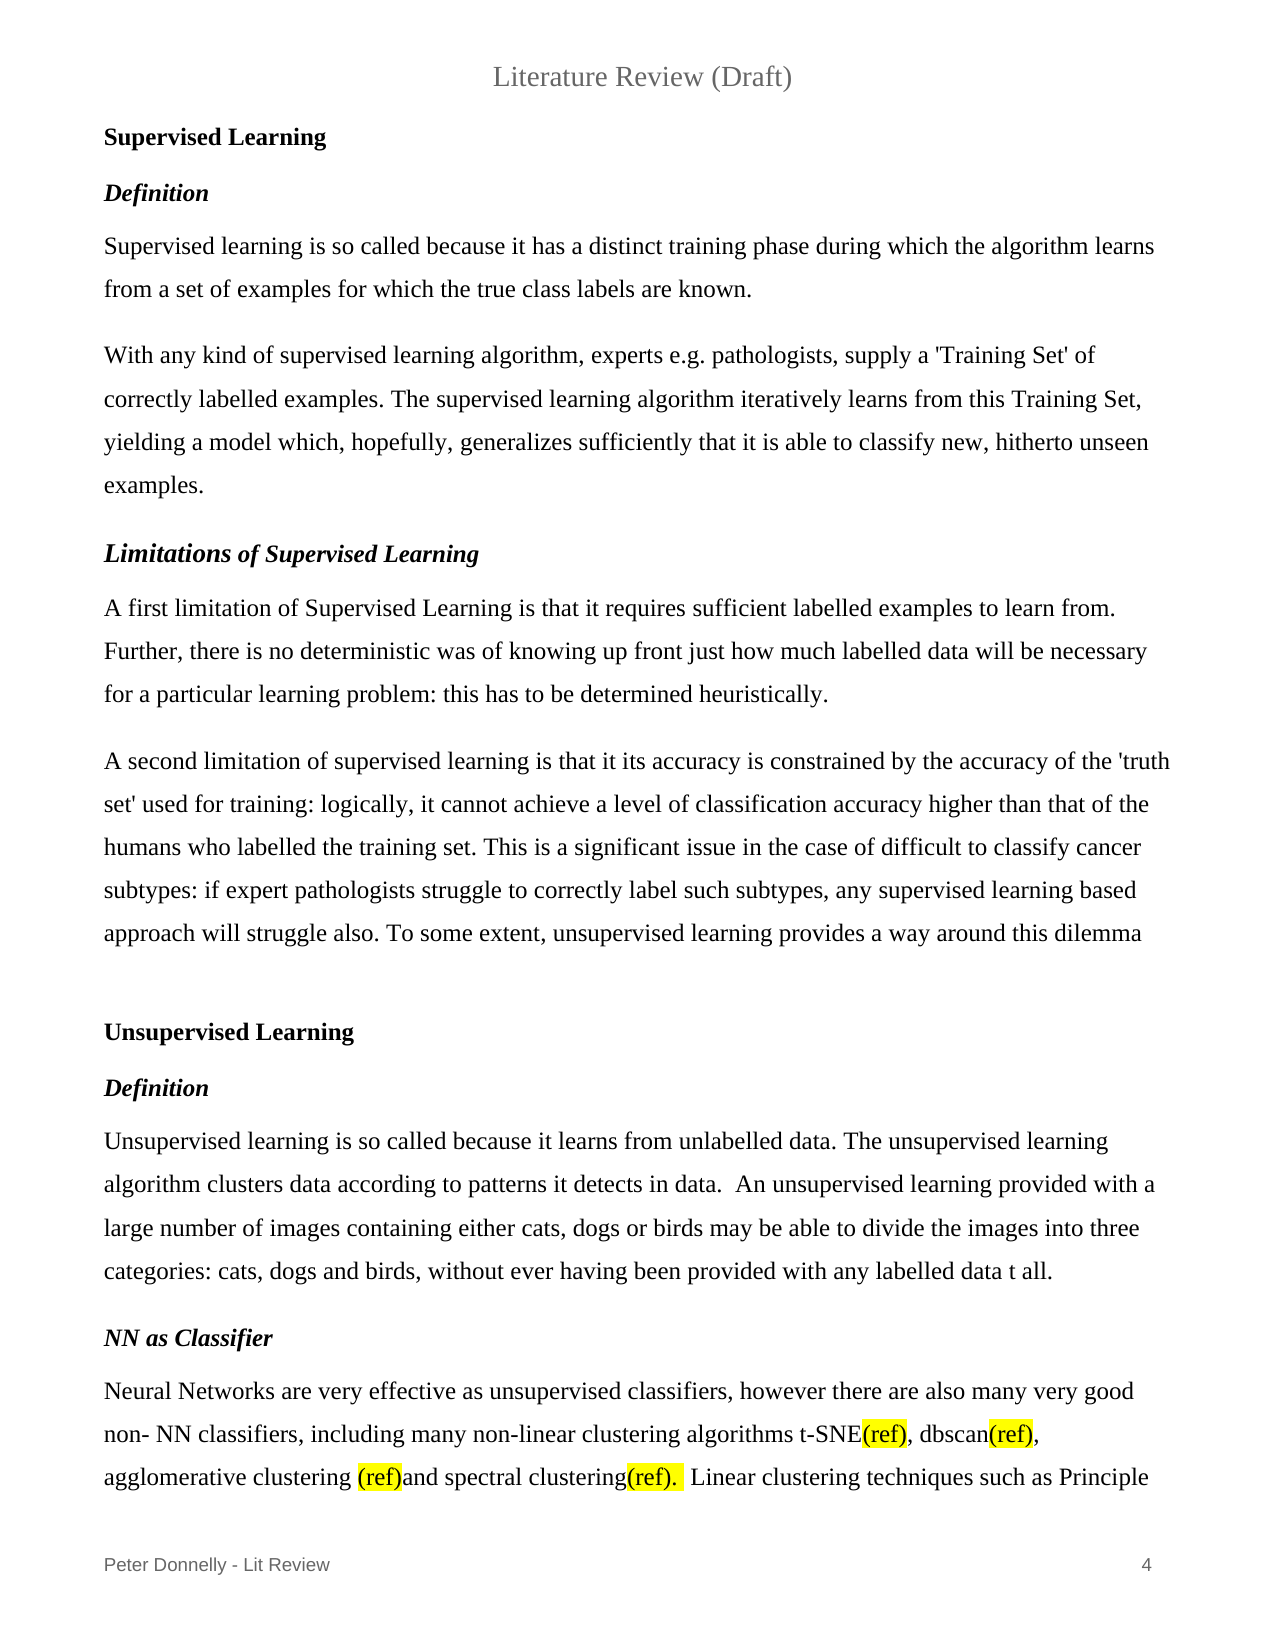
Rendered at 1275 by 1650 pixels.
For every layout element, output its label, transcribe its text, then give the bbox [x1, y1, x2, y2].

text A first limitation of Supervised Learning is that it requires sufficient labelled examples to learn from. Further, there is no deterministic was of knowing up front just how much labelled data will be necessary for a particular learning problem: this has to be determined heuristically. [103, 593, 1181, 708]
text Neural Networks are very effective as unsupervised classifiers, however there are also many very good non- NN classifiers, including many non-linear clustering algorithms t-SNE(ref), dbscan(ref), agglomerative clustering (ref)and spectral clustering(ref). Linear clustering techniques such as Principle [103, 1376, 1181, 1491]
subtitle Definition [103, 1073, 1181, 1102]
subtitle Supervised Learning [103, 122, 1181, 151]
text Unsupervised learning is so called because it learns from unlabelled data. The unsupervised learning algorithm clusters data according to patterns it detects in data. An unsupervised learning provided with a large number of images containing either cats, dogs or birds may be able to divide the images into three categories: cats, dogs and birds, without ever having been provided with any labelled data t all. [103, 1126, 1181, 1284]
text Supervised learning is so called because it has a distinct training phase during which the algorithm learns from a set of examples for which the true class labels are known. [103, 231, 1181, 303]
subtitle Unsupervised Learning [103, 1017, 1181, 1046]
text A second limitation of supervised learning is that it its accuracy is constrained by the accuracy of the 'truth set' used for training: logically, it cannot achieve a level of classification accuracy higher than that of the humans who labelled the training set. This is a significant issue in the case of difficult to classify cancer subtypes: if expert pathologists struggle to correctly label such subtypes, any supervised learning based approach will struggle also. To some extent, unsupervised learning provides a way around this dilemma [103, 746, 1181, 947]
subtitle NN as Classifier [103, 1323, 1181, 1352]
subtitle Definition [103, 178, 1181, 207]
text With any kind of supervised learning algorithm, experts e.g. pathologists, supply a 'Training Set' of correctly labelled examples. The supervised learning algorithm iteratively learns from this Training Set, yielding a model which, hopefully, generalizes sufficiently that it is able to classify new, hitherto unseen examples. [103, 341, 1181, 499]
subtitle Limitations of Supervised Learning [103, 537, 1181, 568]
